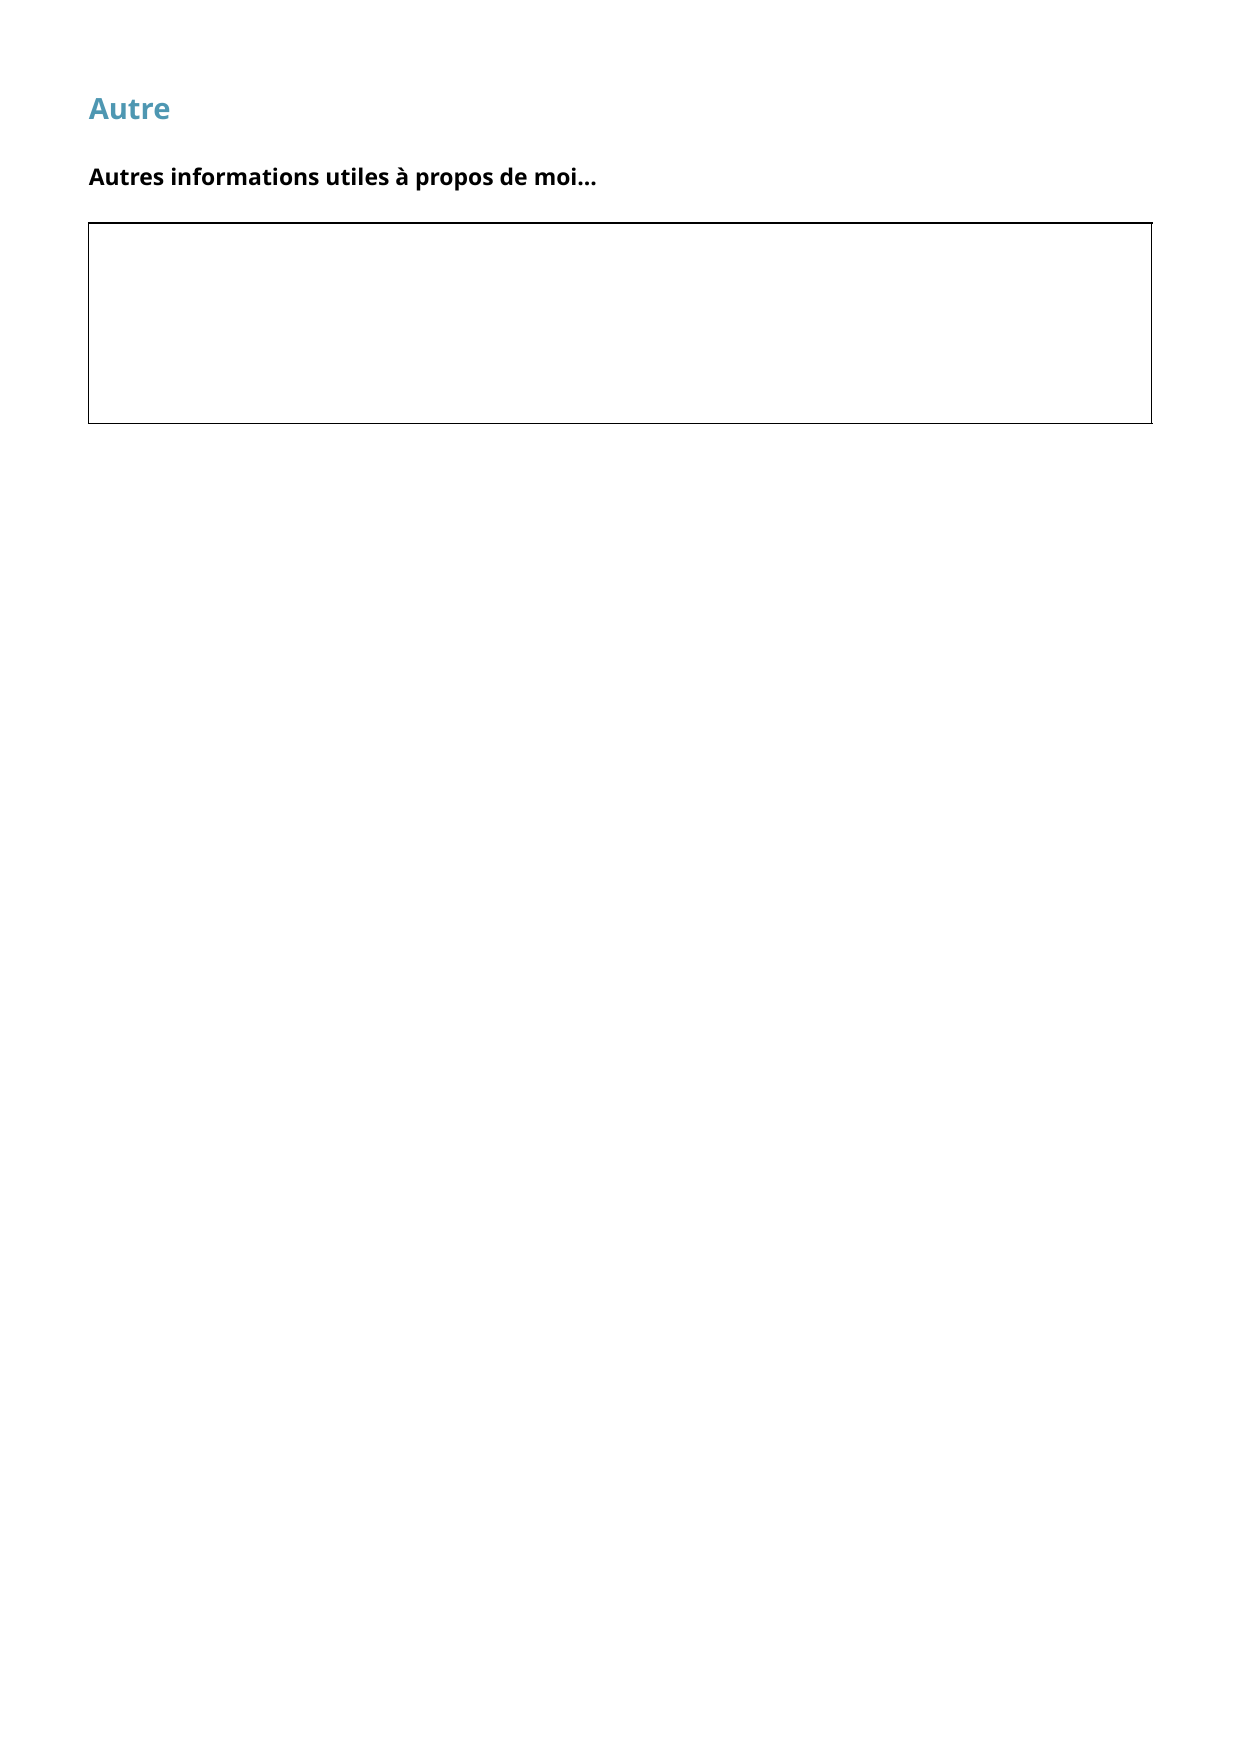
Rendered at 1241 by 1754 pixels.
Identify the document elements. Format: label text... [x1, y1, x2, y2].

table_header [89, 224, 1151, 423]
subtitle Autre [88, 88, 1152, 128]
text Autres informations utiles à propos de moi... [88, 160, 1152, 192]
